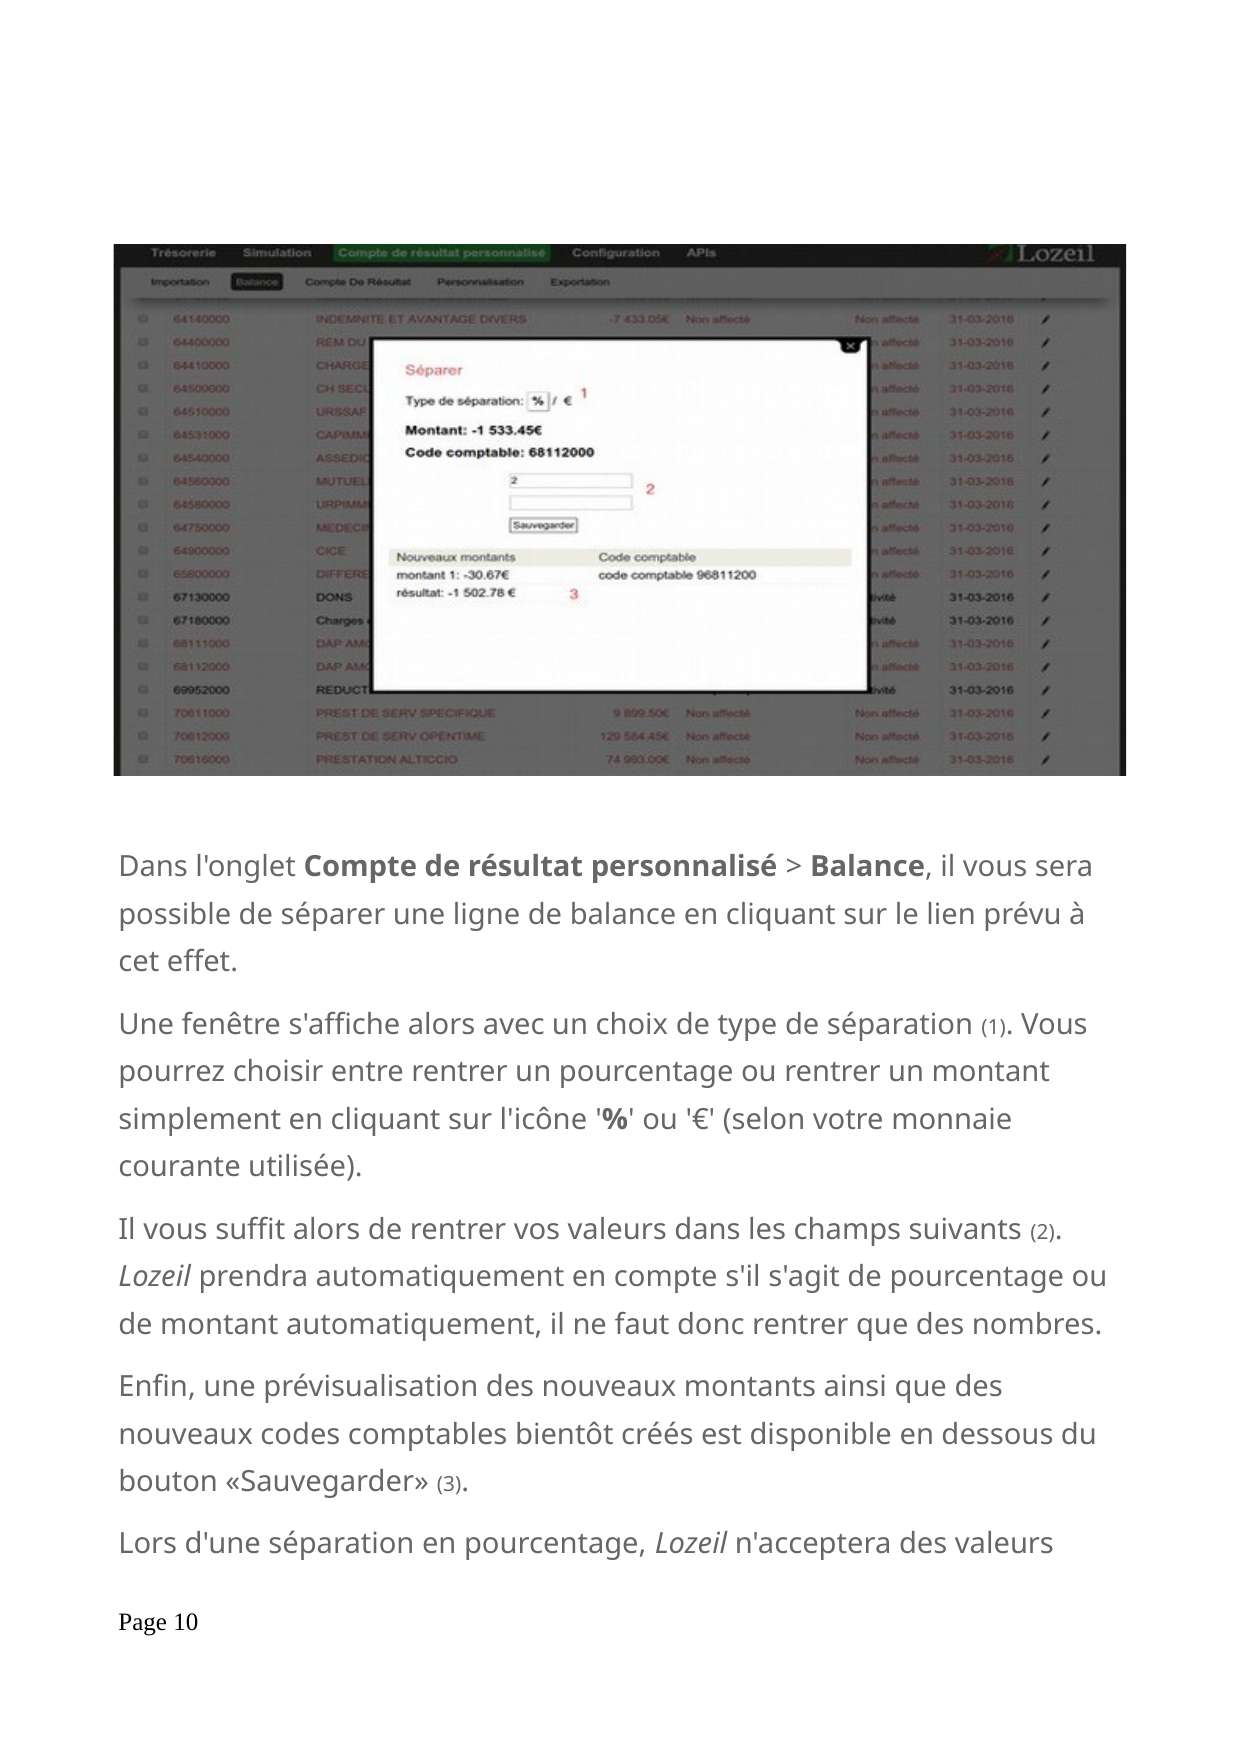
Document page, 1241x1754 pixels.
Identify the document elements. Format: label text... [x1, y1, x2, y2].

text Il vous suffit alors de rentrer vos valeurs dans les champs suivants (2). Lozeil prendra automatiquement en compte s'il s'agit de pourcentage ou de montant automatiquement, il ne faut donc rentrer que des nombres. [118, 1208, 1122, 1343]
text Enfin, une prévisualisation des nouveaux montants ainsi que des nouveaux codes comptables bientôt créés est disponible en dessous du bouton «Sauvegarder» (3). [118, 1365, 1122, 1500]
text Dans l'onglet Compte de résultat personnalisé > Balance, il vous sera possible de séparer une ligne de balance en cliquant sur le lien prévu à cet effet. [118, 846, 1122, 980]
text Lors d'une séparation en pourcentage, Lozeil n'acceptera des valeurs [118, 1523, 1122, 1562]
text Une fenêtre s'affiche alors avec un choix de type de séparation (1). Vous pourrez choisir entre rentrer un pourcentage ou rentrer un montant simplement en cliquant sur l'icône '%' ou '€' (selon votre monnaie courante utilisée). [118, 1003, 1122, 1185]
picture [113, 244, 1127, 776]
